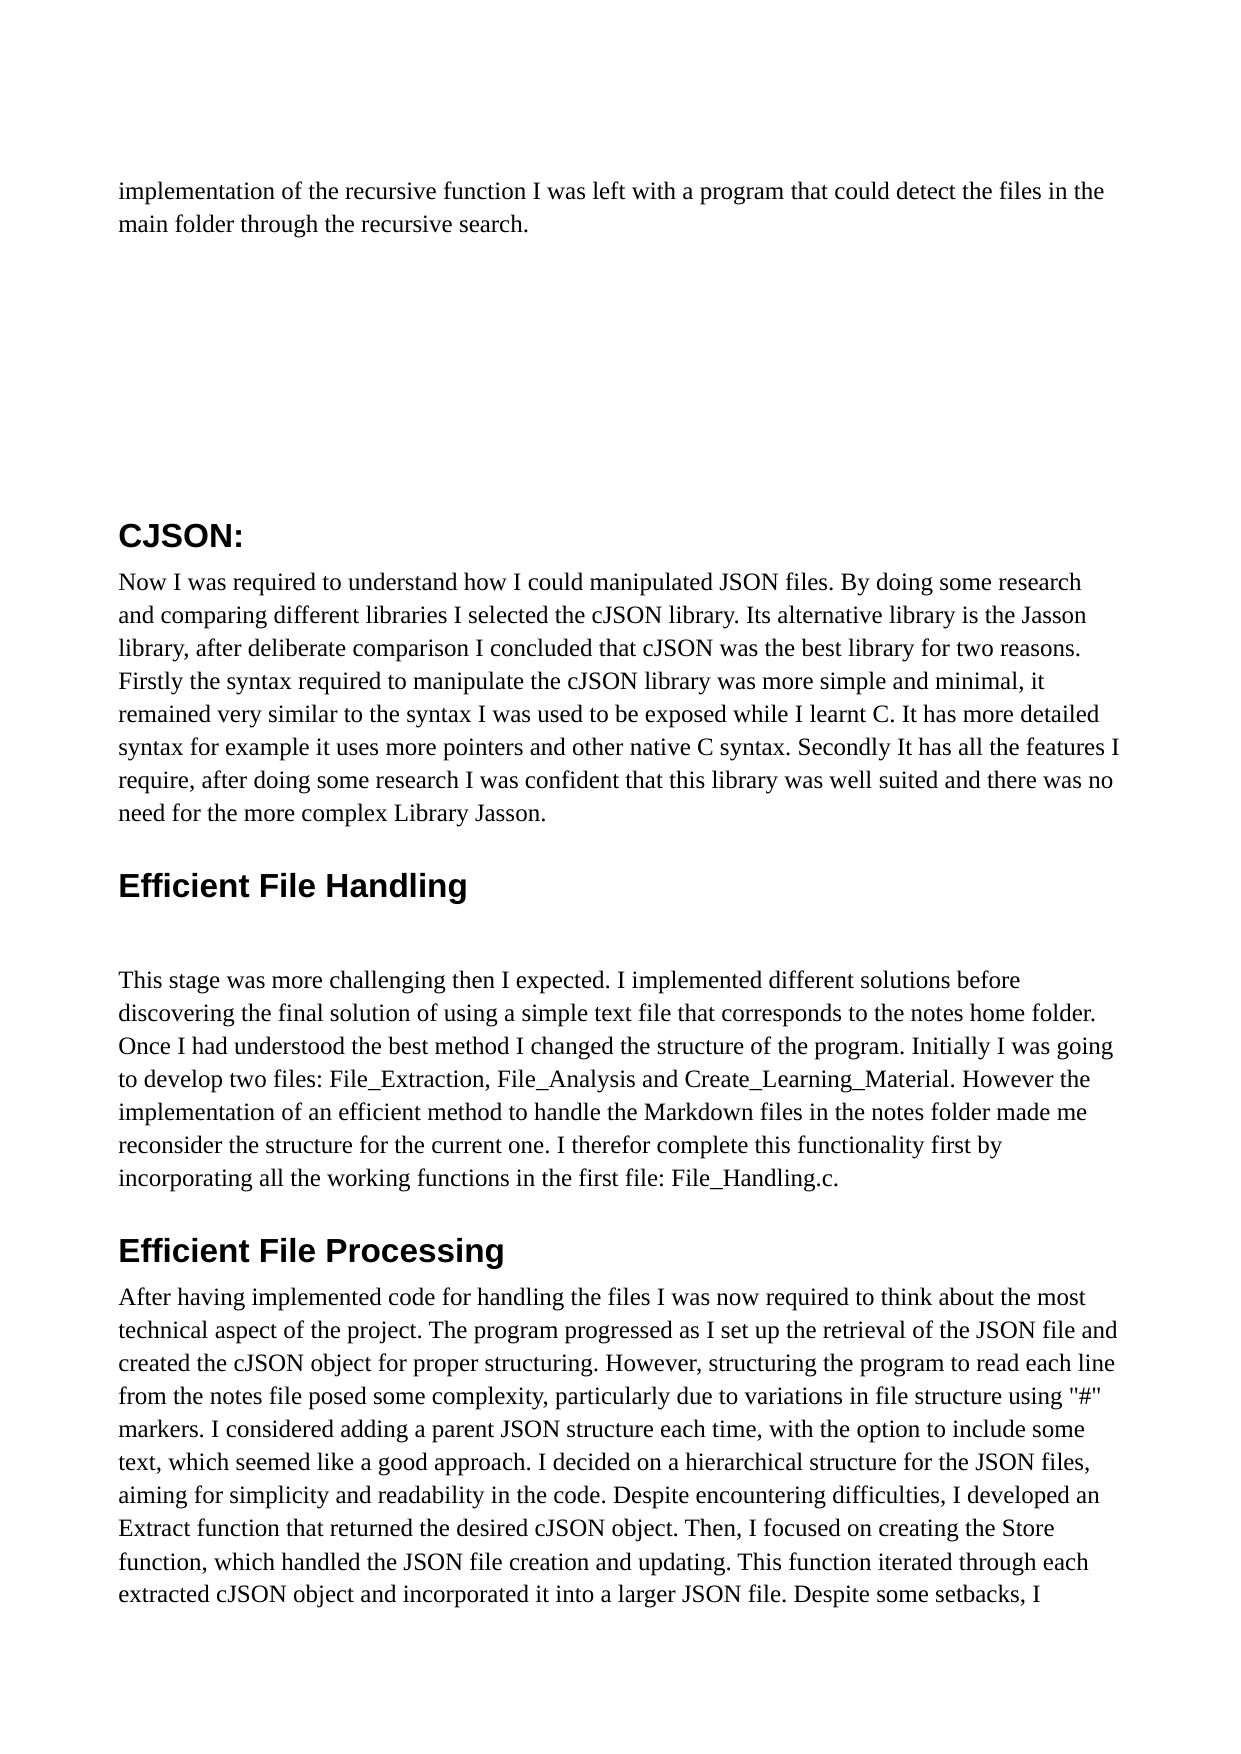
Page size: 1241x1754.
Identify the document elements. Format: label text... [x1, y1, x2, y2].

text implementation of the recursive function I was left with a program that could detect the files in the main folder through the recursive search. [118, 176, 1122, 238]
subtitle Efficient File Handling [118, 866, 1122, 905]
text This stage was more challenging then I expected. I implemented different solutions before discovering the final solution of using a simple text file that corresponds to the notes home folder. Once I had understood the best method I changed the structure of the program. Initially I was going to develop two files: File_Extraction, File_Analysis and Create_Learning_Material. However the implementation of an efficient method to handle the Markdown files in the notes folder made me reconsider the structure for the current one. I therefor complete this functionality first by incorporating all the working functions in the first file: File_Handling.c. [118, 965, 1122, 1192]
text After having implemented code for handling the files I was now required to think about the most technical aspect of the project. The program progressed as I set up the retrieval of the JSON file and created the cJSON object for proper structuring. However, structuring the program to read each line from the notes file posed some complexity, particularly due to variations in file structure using "#" markers. I considered adding a parent JSON structure each time, with the option to include some text, which seemed like a good approach. I decided on a hierarchical structure for the JSON files, aiming for simplicity and readability in the code. Despite encountering difficulties, I developed an Extract function that returned the desired cJSON object. Then, I focused on creating the Store function, which handled the JSON file creation and updating. This function iterated through each extracted cJSON object and incorporated it into a larger JSON file. Despite some setbacks, I [118, 1282, 1122, 1608]
subtitle Efficient File Processing [118, 1231, 1122, 1270]
text Now I was required to understand how I could manipulated JSON files. By doing some research and comparing different libraries I selected the cJSON library. Its alternative library is the Jasson library, after deliberate comparison I concluded that cJSON was the best library for two reasons. Firstly the syntax required to manipulate the cJSON library was more simple and minimal, it remained very similar to the syntax I was used to be exposed while I learnt C. It has more detailed syntax for example it uses more pointers and other native C syntax. Secondly It has all the features I require, after doing some research I was confident that this library was well suited and there was no need for the more complex Library Jasson. [118, 567, 1122, 827]
subtitle CJSON: [118, 516, 1122, 554]
